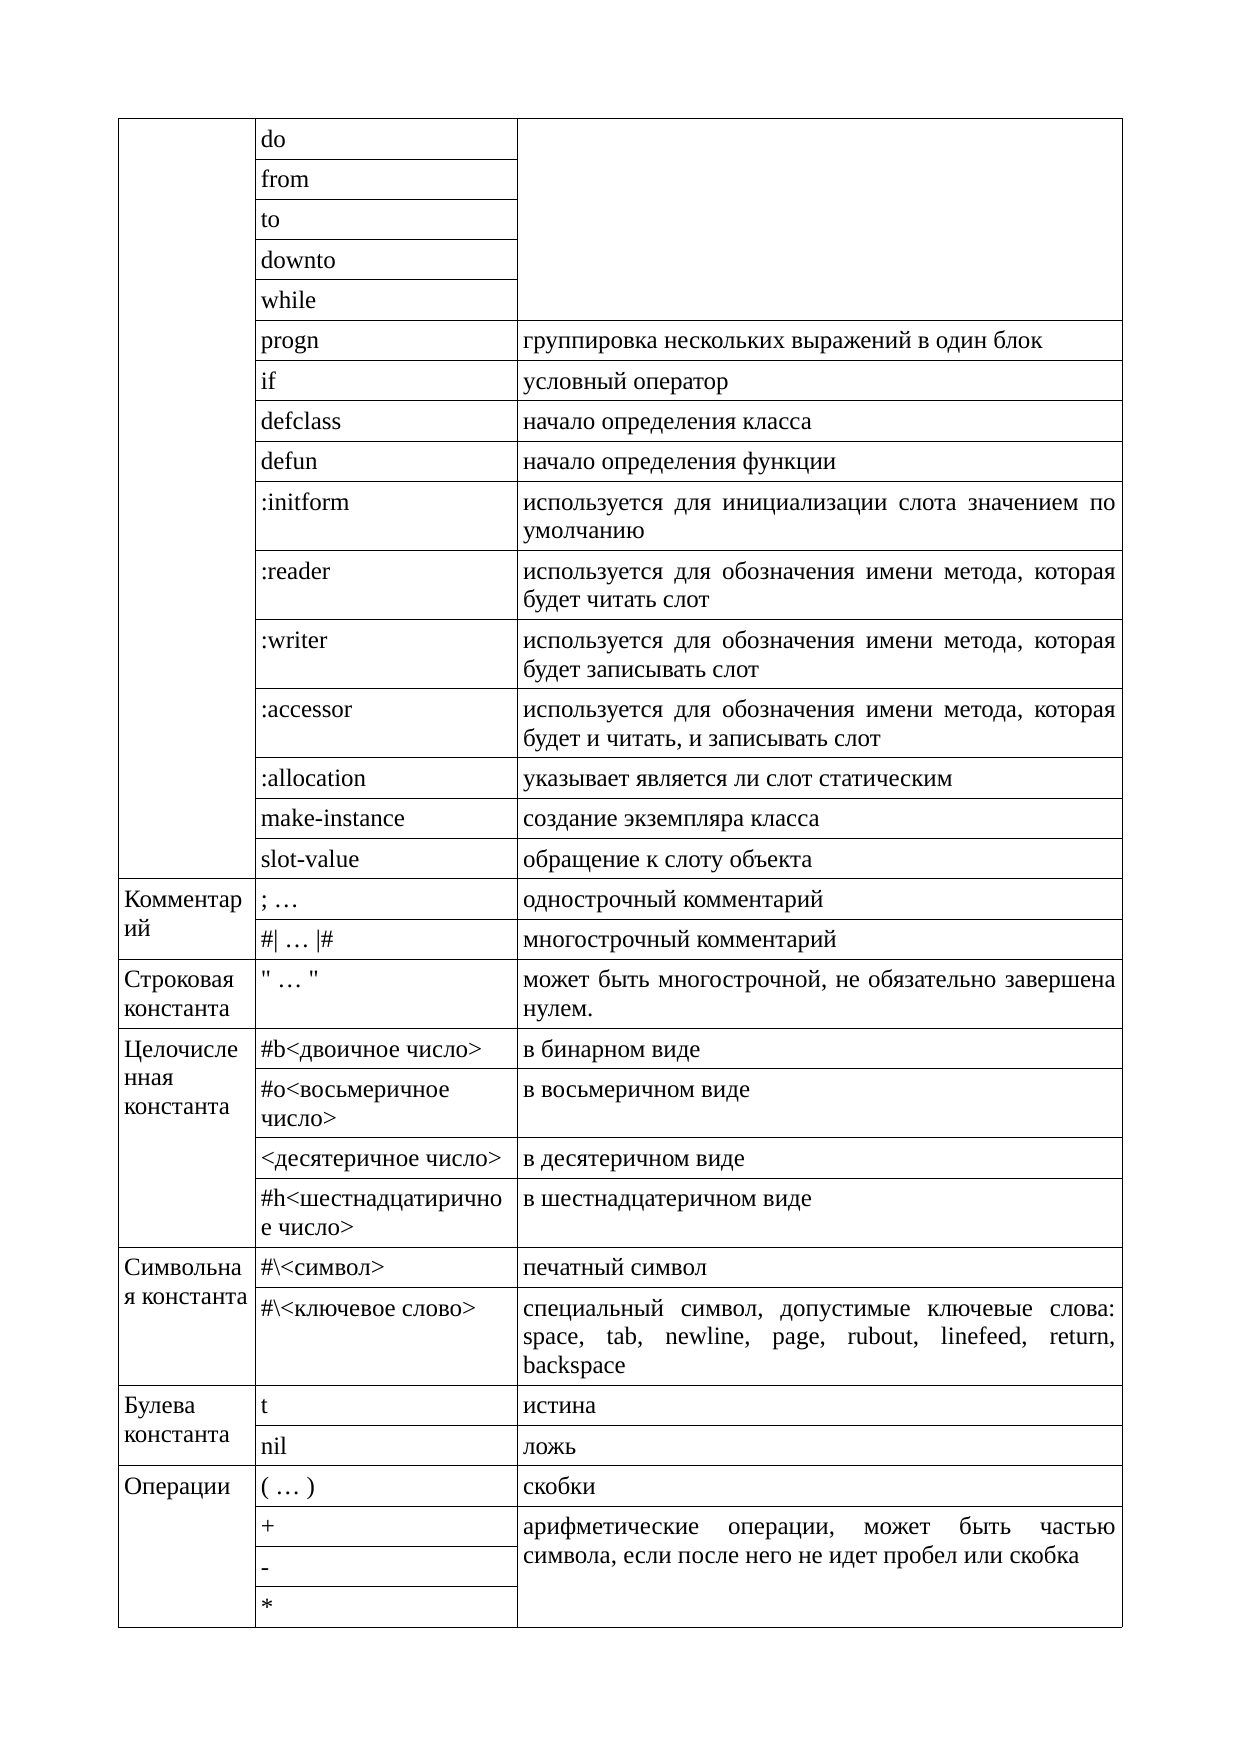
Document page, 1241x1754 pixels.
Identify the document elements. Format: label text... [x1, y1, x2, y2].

table_cell downto [256, 240, 517, 279]
table_cell from [256, 160, 517, 199]
table_cell :accessor [256, 689, 517, 757]
table_cell defclass [256, 401, 517, 441]
table_cell Операции [119, 1466, 255, 1627]
table_cell do [256, 119, 517, 158]
table_cell скобки [518, 1466, 1122, 1506]
table_cell в шестнадцатеричном виде [518, 1179, 1122, 1247]
table_cell Комментарий [119, 879, 255, 959]
table_cell <десятеричное число> [256, 1138, 517, 1177]
table_cell используется для обозначения имени метода, которая будет записывать слот [518, 620, 1122, 688]
table_cell #\<символ> [256, 1248, 517, 1287]
table_cell в десятеричном виде [518, 1138, 1122, 1177]
table_cell #| … |# [256, 920, 517, 959]
table_cell :allocation [256, 758, 517, 797]
table_cell в бинарном виде [518, 1029, 1122, 1068]
table_cell Целочисленная константа [119, 1029, 255, 1247]
table_cell создание экземпляра класса [518, 799, 1122, 838]
table_cell ; … [256, 879, 517, 918]
table_cell однострочный комментарий [518, 879, 1122, 918]
table_cell #b<двоичное число> [256, 1029, 517, 1068]
table_cell многострочный комментарий [518, 920, 1122, 959]
table_cell nil [256, 1426, 517, 1465]
table_cell [119, 119, 255, 878]
table_cell используется для инициализации слота значением по умолчанию [518, 482, 1122, 550]
table_cell группировка нескольких выражений в один блок [518, 321, 1122, 360]
table_cell истина [518, 1386, 1122, 1425]
table_cell обращение к слоту объекта [518, 839, 1122, 878]
table_cell #o<восьмеричное число> [256, 1069, 517, 1137]
table_cell начало определения функции [518, 442, 1122, 481]
table_cell используется для обозначения имени метода, которая будет и читать, и записывать слот [518, 689, 1122, 757]
table_cell while [256, 280, 517, 320]
table_cell - [256, 1547, 517, 1586]
table_cell условный оператор [518, 361, 1122, 400]
table_cell " … " [256, 960, 517, 1028]
table_cell используется для обозначения имени метода, которая будет читать слот [518, 551, 1122, 619]
table_cell Символьная константа [119, 1248, 255, 1385]
table_cell [518, 119, 1122, 320]
table_cell :writer [256, 620, 517, 688]
table_cell slot-value [256, 839, 517, 878]
table_cell печатный символ [518, 1248, 1122, 1287]
table_cell ложь [518, 1426, 1122, 1465]
table_cell указывает является ли слот статическим [518, 758, 1122, 797]
table_cell #\<ключевое слово> [256, 1288, 517, 1385]
table_cell :reader [256, 551, 517, 619]
table_cell make-instance [256, 799, 517, 838]
table_cell * [256, 1587, 517, 1627]
table_cell to [256, 200, 517, 239]
table_cell может быть многострочной, не обязательно завершена нулем. [518, 960, 1122, 1028]
table_cell Строковая константа [119, 960, 255, 1028]
table_cell if [256, 361, 517, 400]
table_cell Булева константа [119, 1386, 255, 1465]
table_cell арифметические операции, может быть частью символа, если после него не идет пробел или скобка [518, 1507, 1122, 1627]
table_cell начало определения класса [518, 401, 1122, 441]
table_cell + [256, 1507, 517, 1546]
table_cell ( … ) [256, 1466, 517, 1506]
table_cell t [256, 1386, 517, 1425]
table_cell специальный символ, допустимые ключевые слова: space, tab, newline, page, rubout, linefeed, return, backspace [518, 1288, 1122, 1385]
table_cell в восьмеричном виде [518, 1069, 1122, 1137]
table_cell #h<шестнадцатиричное число> [256, 1179, 517, 1247]
table_cell :initform [256, 482, 517, 550]
table_cell defun [256, 442, 517, 481]
table_cell progn [256, 321, 517, 360]
